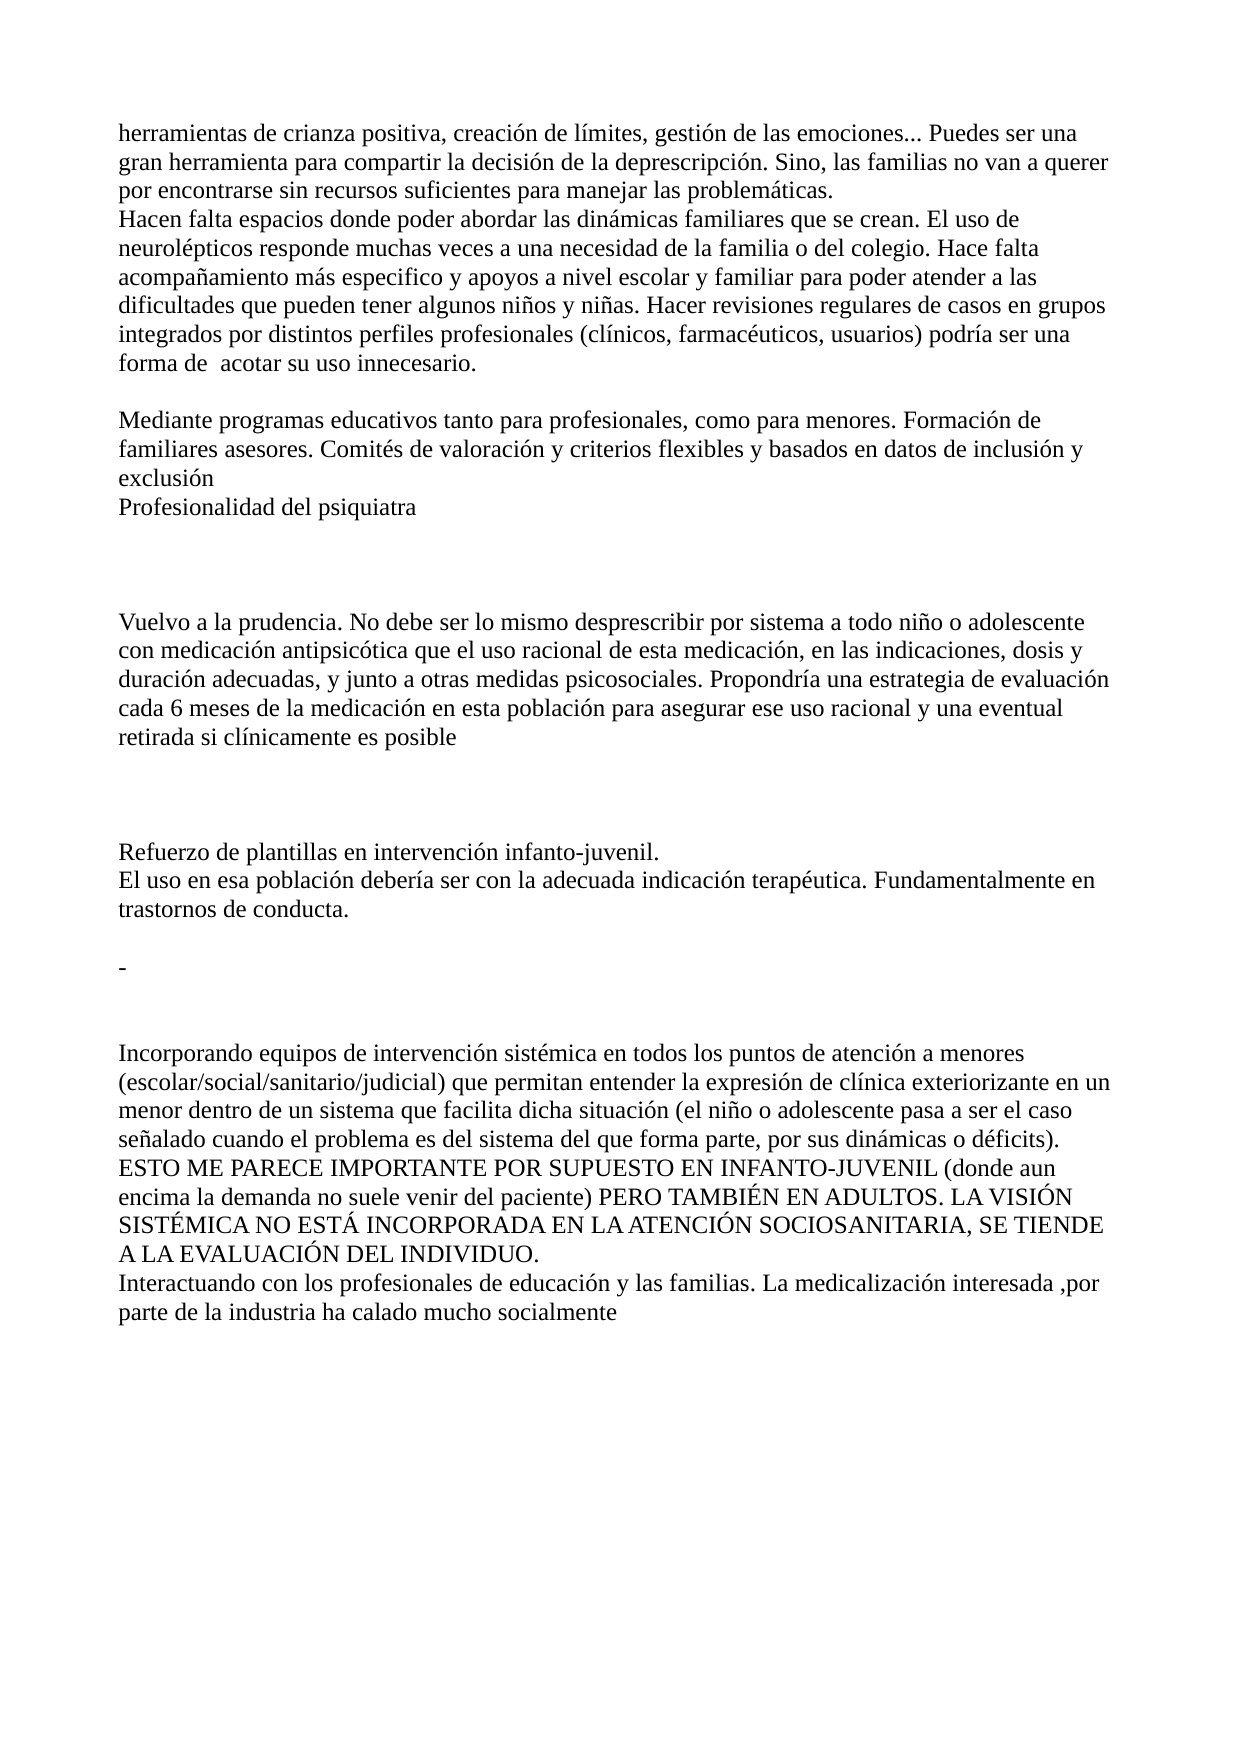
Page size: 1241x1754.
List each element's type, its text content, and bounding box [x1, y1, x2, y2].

text Profesionalidad del psiquiatra [118, 492, 1122, 521]
text - [118, 952, 1122, 981]
text Vuelvo a la prudencia. No debe ser lo mismo desprescribir por sistema a todo niño o adolescente con medicación antipsicótica que el uso racional de esta medicación, en las indicaciones, dosis y duración adecuadas, y junto a otras medidas psicosociales. Propondría una estrategia de evaluación cada 6 meses de la medicación en esta población para asegurar ese uso racional y una eventual retirada si clínicamente es posible [118, 607, 1122, 751]
text Hacen falta espacios donde poder abordar las dinámicas familiares que se crean. El uso de neurolépticos responde muchas veces a una necesidad de la familia o del colegio. Hace falta acompañamiento más especifico y apoyos a nivel escolar y familiar para poder atender a las dificultades que pueden tener algunos niños y niñas. Hacer revisiones regulares de casos en grupos integrados por distintos perfiles profesionales (clínicos, farmacéuticos, usuarios) podría ser una forma de acotar su uso innecesario. [118, 204, 1122, 377]
text Mediante programas educativos tanto para profesionales, como para menores. Formación de familiares asesores. Comités de valoración y criterios flexibles y basados en datos de inclusión y exclusión [118, 406, 1122, 492]
text Refuerzo de plantillas en intervención infanto-juvenil. [118, 837, 1122, 866]
text Incorporando equipos de intervención sistémica en todos los puntos de atención a menores (escolar/social/sanitario/judicial) que permitan entender la expresión de clínica exteriorizante en un menor dentro de un sistema que facilita dicha situación (el niño o adolescente pasa a ser el caso señalado cuando el problema es del sistema del que forma parte, por sus dinámicas o déficits). ESTO ME PARECE IMPORTANTE POR SUPUESTO EN INFANTO-JUVENIL (donde aun encima la demanda no suele venir del paciente) PERO TAMBIÉN EN ADULTOS. LA VISIÓN SISTÉMICA NO ESTÁ INCORPORADA EN LA ATENCIÓN SOCIOSANITARIA, SE TIENDE A LA EVALUACIÓN DEL INDIVIDUO. [118, 1038, 1122, 1268]
text El uso en esa población debería ser con la adecuada indicación terapéutica. Fundamentalmente en trastornos de conducta. [118, 866, 1122, 923]
text herramientas de crianza positiva, creación de límites, gestión de las emociones... Puedes ser una gran herramienta para compartir la decisión de la deprescripción. Sino, las familias no van a querer por encontrarse sin recursos suficientes para manejar las problemáticas. [118, 118, 1122, 204]
text Interactuando con los profesionales de educación y las familias. La medicalización interesada ,por parte de la industria ha calado mucho socialmente [118, 1268, 1122, 1326]
